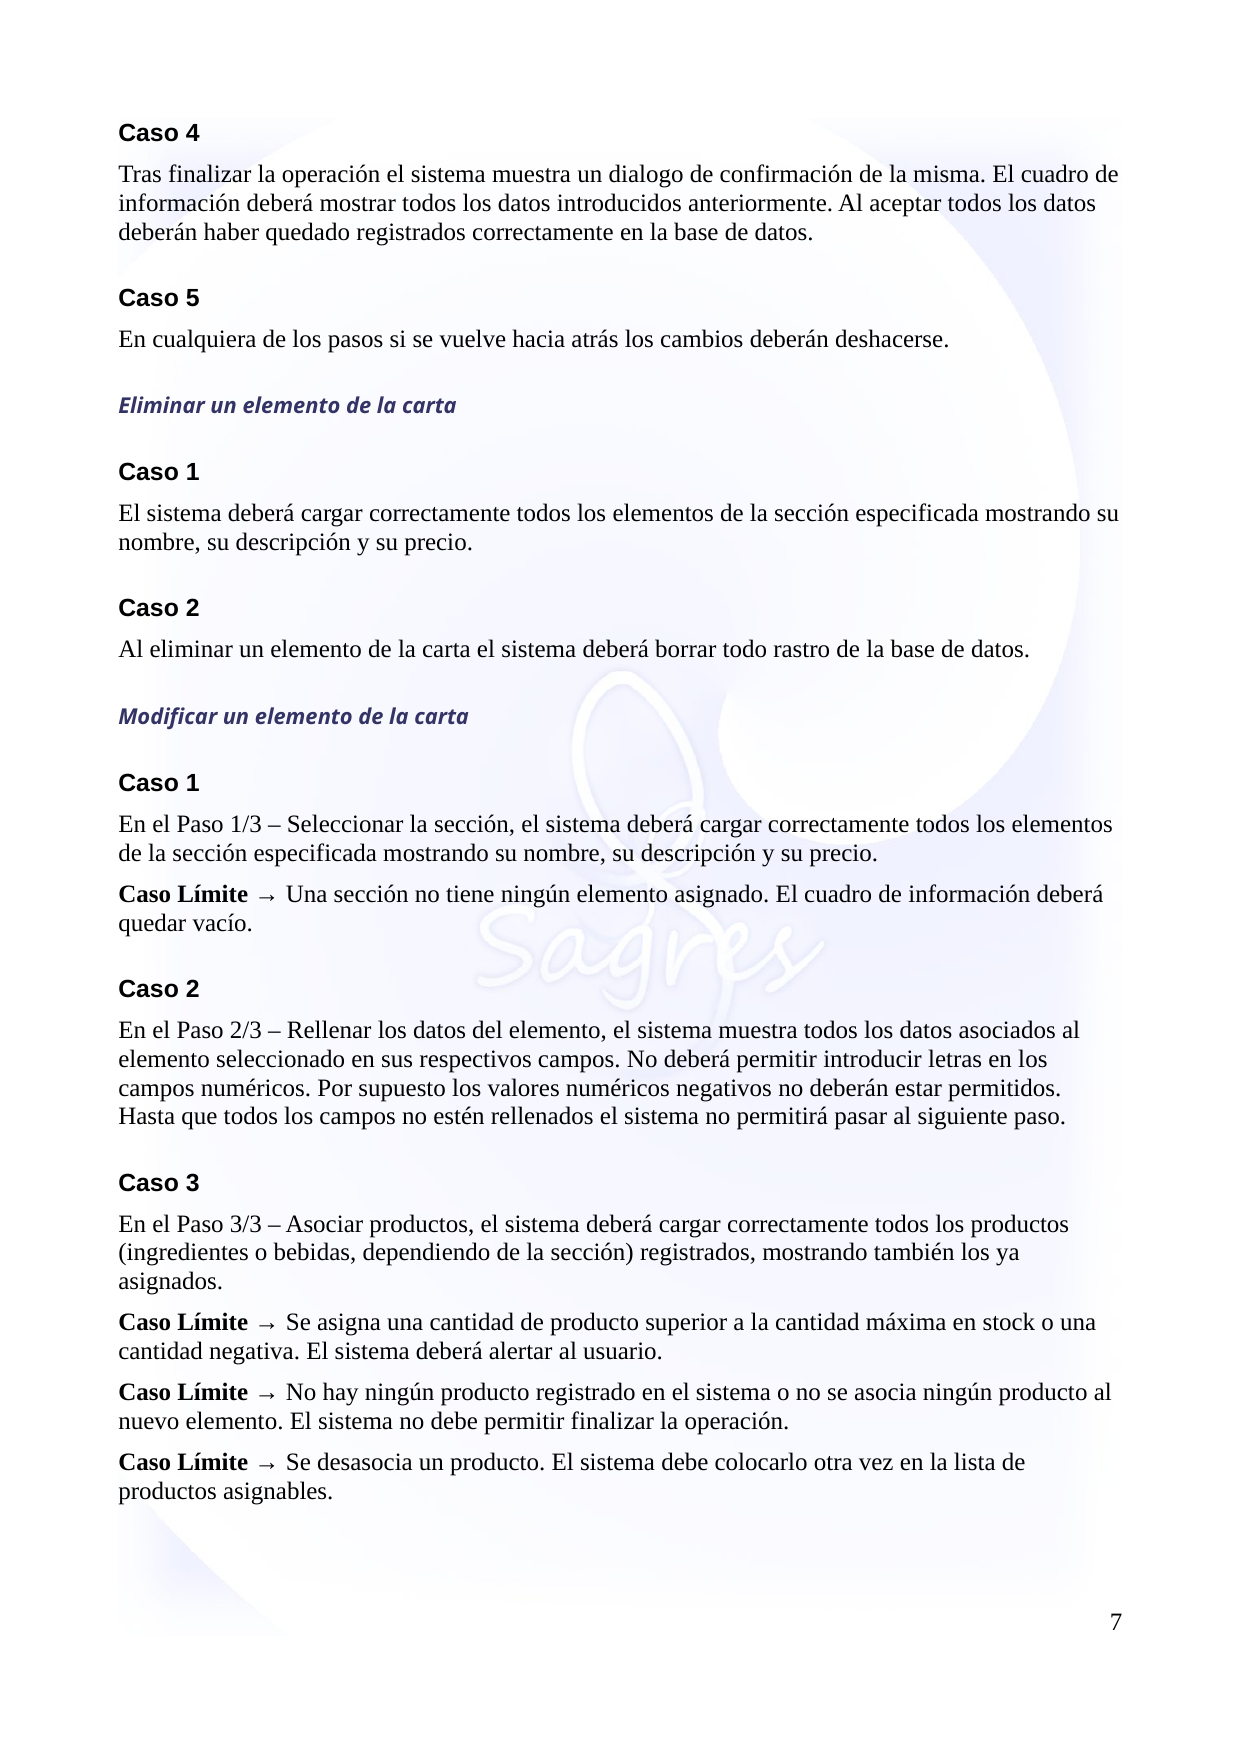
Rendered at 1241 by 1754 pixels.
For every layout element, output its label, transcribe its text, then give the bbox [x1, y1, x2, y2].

subtitle Caso 3 [118, 1168, 1122, 1196]
picture [118, 245, 1122, 283]
subtitle Modificar un elemento de la carta [118, 701, 1122, 731]
text En cualquiera de los pasos si se vuelve hacia atrás los cambios deberán deshacerse. [118, 324, 1122, 353]
subtitle Caso 5 [118, 283, 1122, 311]
text Caso Límite → Una sección no tiene ningún elemento asignado. El cuadro de información deberá quedar vacío. [118, 879, 1122, 937]
picture [118, 663, 1122, 701]
text En el Paso 3/3 – Asociar productos, el sistema deberá cargar correctamente todos los productos (ingredientes o bebidas, dependiendo de la sección) registrados, mostrando también los ya asignados. [118, 1209, 1122, 1295]
picture [118, 147, 1122, 159]
text Caso Límite → Se desasocia un producto. El sistema debe colocarlo otra vez en la lista de productos asignables. [118, 1447, 1122, 1505]
text Caso Límite → Se asigna una cantidad de producto superior a la cantidad máxima en stock o una cantidad negativa. El sistema deberá alertar al usuario. [118, 1307, 1122, 1365]
picture [118, 937, 1122, 974]
picture [118, 311, 1122, 324]
picture [118, 353, 1122, 390]
picture [118, 731, 1122, 768]
subtitle Caso 2 [118, 593, 1122, 622]
picture [118, 556, 1122, 593]
picture [118, 1505, 1122, 1636]
text Tras finalizar la operación el sistema muestra un dialogo de confirmación de la misma. El cuadro de información deberá mostrar todos los datos introducidos anteriormente. Al aceptar todos los datos deberán haber quedado registrados correctamente en la base de datos. [118, 159, 1122, 245]
subtitle Caso 4 [118, 118, 1122, 147]
picture [118, 1365, 1122, 1377]
picture [118, 622, 1122, 634]
picture [118, 1196, 1122, 1209]
text El sistema deberá cargar correctamente todos los elementos de la sección especificada mostrando su nombre, su descripción y su precio. [118, 498, 1122, 556]
subtitle Caso 1 [118, 768, 1122, 797]
subtitle Eliminar un elemento de la carta [118, 390, 1122, 420]
picture [118, 1003, 1122, 1015]
text En el Paso 2/3 – Rellenar los datos del elemento, el sistema muestra todos los datos asociados al elemento seleccionado en sus respectivos campos. No deberá permitir introducir letras en los campos numéricos. Por supuesto los valores numéricos negativos no deberán estar permitidos. Hasta que todos los campos no estén rellenados el sistema no permitirá pasar al siguiente paso. [118, 1015, 1122, 1130]
picture [118, 797, 1122, 809]
text Caso Límite → No hay ningún producto registrado en el sistema o no se asocia ningún producto al nuevo elemento. El sistema no debe permitir finalizar la operación. [118, 1377, 1122, 1435]
picture [118, 1435, 1122, 1447]
picture [118, 420, 1122, 457]
picture [118, 486, 1122, 498]
subtitle Caso 2 [118, 974, 1122, 1003]
picture [118, 1130, 1122, 1168]
text Al eliminar un elemento de la carta el sistema deberá borrar todo rastro de la base de datos. [118, 634, 1122, 663]
picture [118, 867, 1122, 879]
picture [118, 1295, 1122, 1307]
subtitle Caso 1 [118, 457, 1122, 486]
text En el Paso 1/3 – Seleccionar la sección, el sistema deberá cargar correctamente todos los elementos de la sección especificada mostrando su nombre, su descripción y su precio. [118, 809, 1122, 867]
